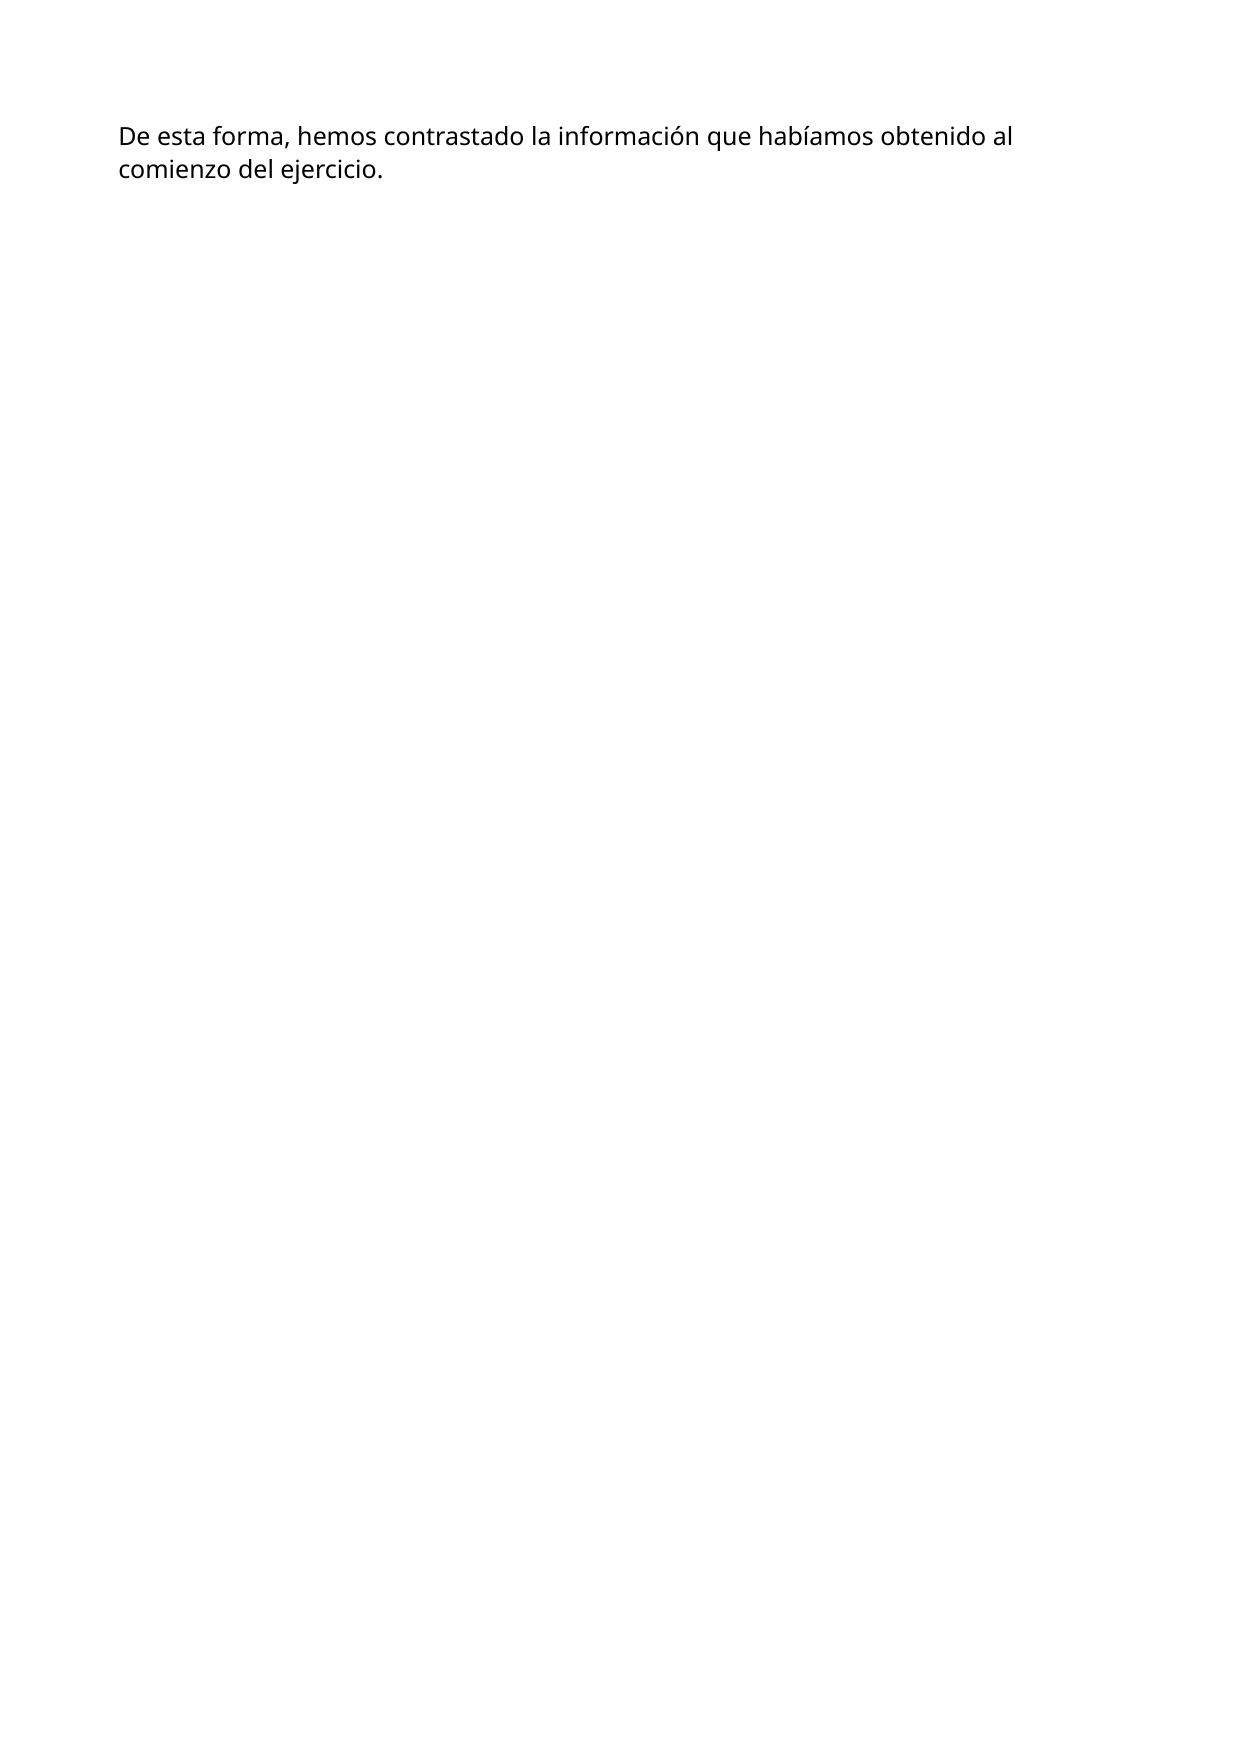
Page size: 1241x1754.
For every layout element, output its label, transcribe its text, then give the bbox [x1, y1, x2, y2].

text De esta forma, hemos contrastado la información que habíamos obtenido al comienzo del ejercicio. [118, 118, 1122, 186]
